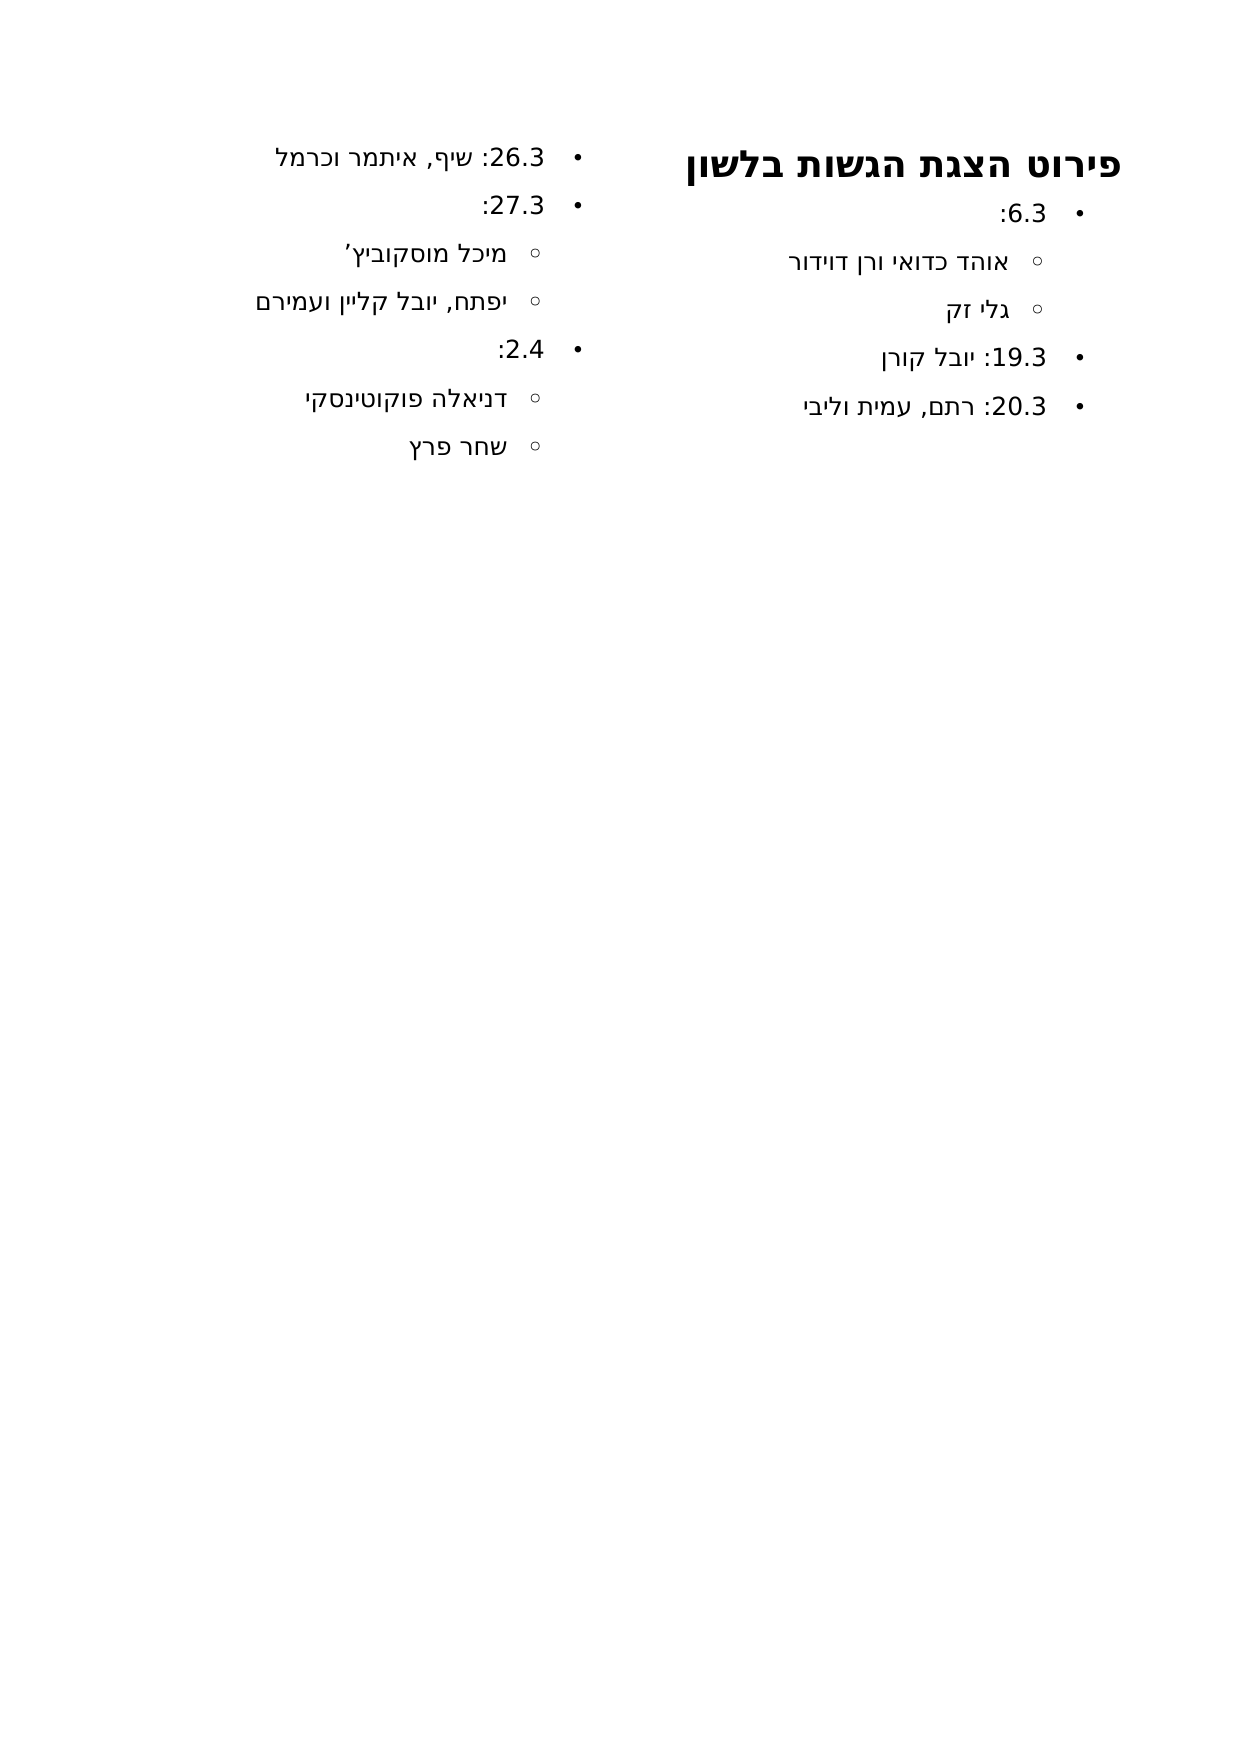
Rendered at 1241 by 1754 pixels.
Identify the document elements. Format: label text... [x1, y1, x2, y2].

list 6.3: [620, 199, 1084, 228]
list יפתח, יובל קליין ועמירם [118, 287, 545, 317]
list 27.3: [118, 191, 583, 220]
subtitle פירוט הצגת הגשות בלשון [620, 143, 1122, 187]
list 26.3: שיף, איתמר וכרמל [118, 143, 583, 172]
list אוהד כדואי ורן דוידור [620, 247, 1047, 277]
list מיכל מוסקוביץ’ [118, 239, 545, 268]
list 2.4: [118, 336, 583, 365]
list שחר פרץ [118, 432, 545, 461]
list 19.3: יובל קורן [620, 344, 1084, 373]
list 20.3: רתם, עמית וליבי [620, 392, 1084, 421]
list דניאלה פוקוטינסקי [118, 384, 545, 413]
list גלי זק [620, 296, 1047, 325]
